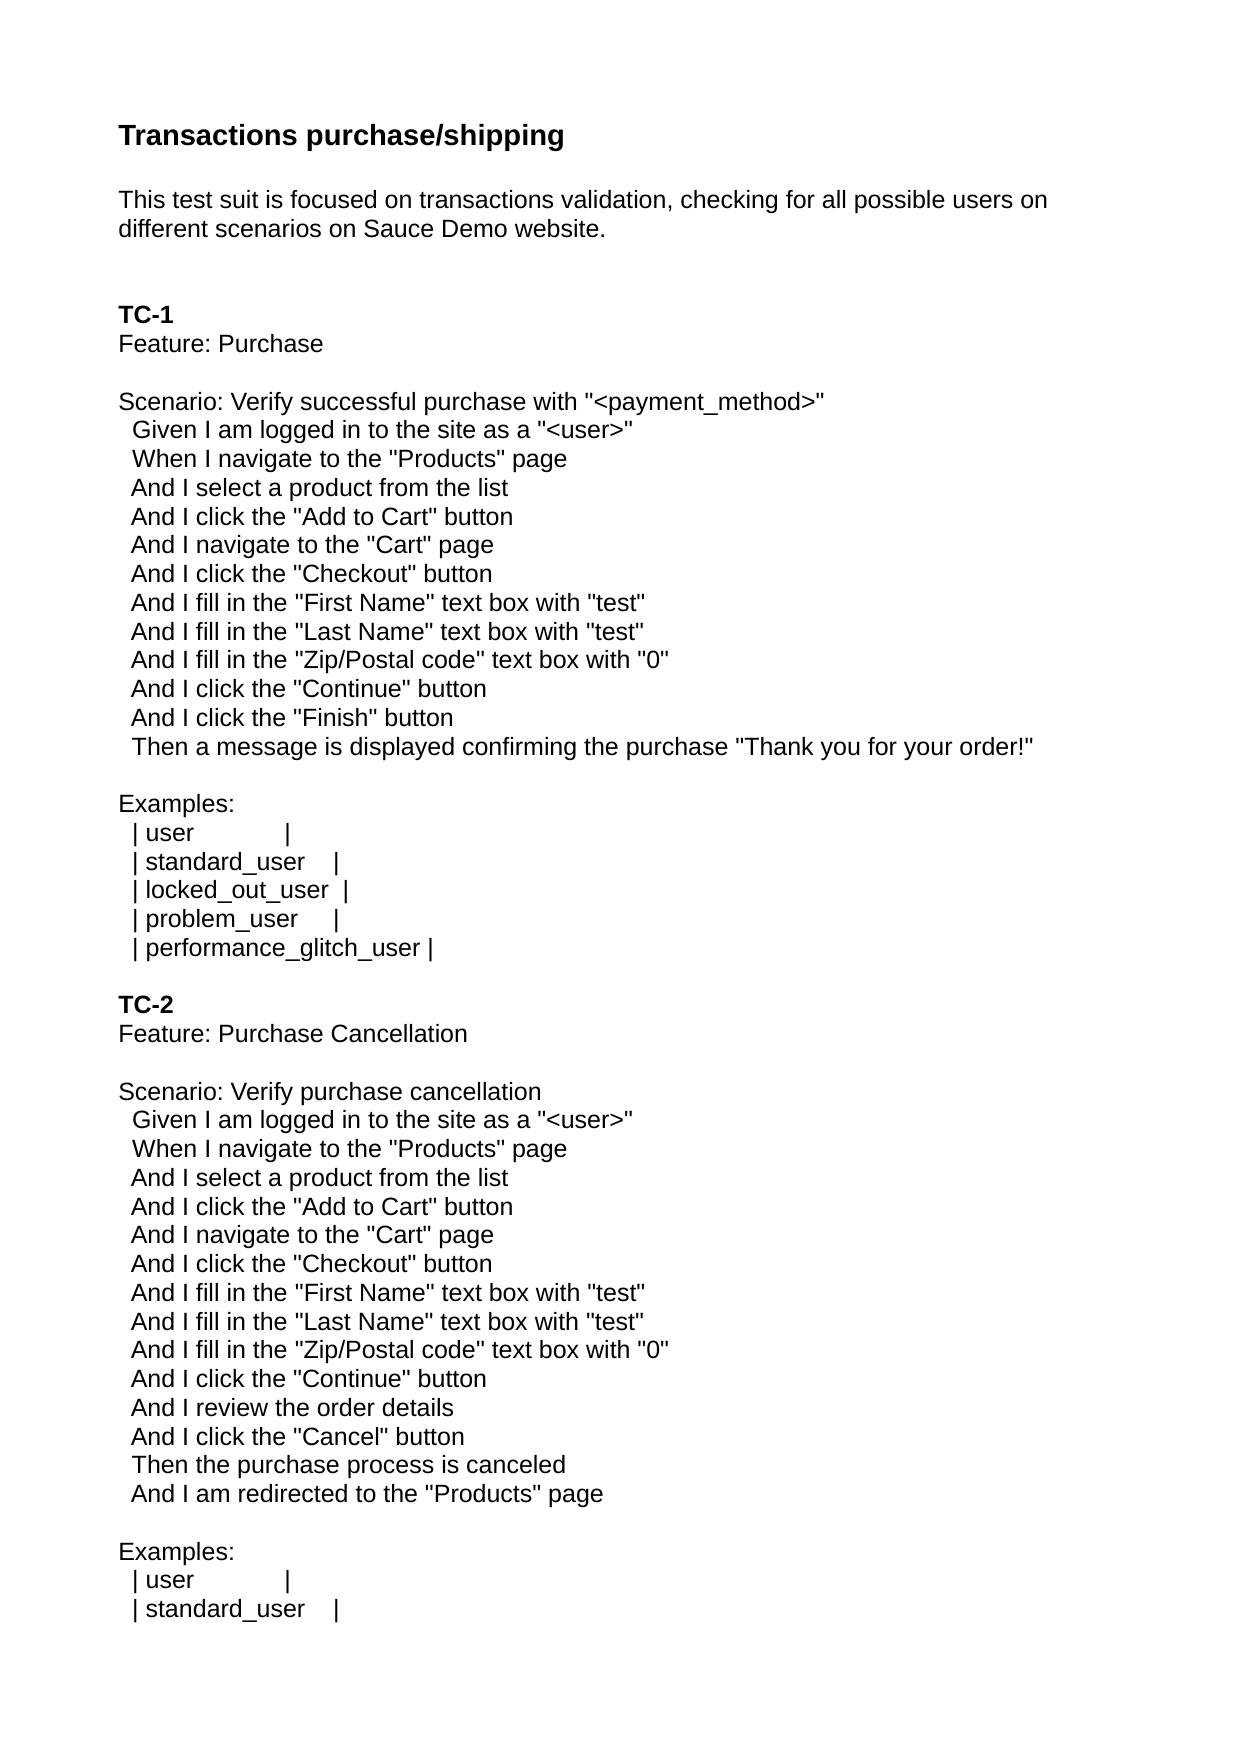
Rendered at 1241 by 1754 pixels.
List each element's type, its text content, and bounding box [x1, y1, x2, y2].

text When I navigate to the "Products" page [118, 444, 1122, 473]
text And I navigate to the "Cart" page [118, 530, 1122, 559]
text | user | [118, 1565, 1122, 1594]
text And I click the "Continue" button [118, 674, 1122, 703]
text And I click the "Add to Cart" button [118, 501, 1122, 530]
text And I fill in the "Zip/Postal code" text box with "0" [118, 645, 1122, 674]
text Scenario: Verify purchase cancellation [118, 1076, 1122, 1105]
text And I review the order details [118, 1393, 1122, 1421]
text And I select a product from the list [118, 1163, 1122, 1191]
text And I click the "Add to Cart" button [118, 1191, 1122, 1220]
text And I am redirected to the "Products" page [118, 1479, 1122, 1508]
text Then the purchase process is canceled [118, 1450, 1122, 1479]
text And I click the "Checkout" button [118, 559, 1122, 588]
text Scenario: Verify successful purchase with "<payment_method>" [118, 386, 1122, 415]
text When I navigate to the "Products" page [118, 1134, 1122, 1163]
text TC-1 [118, 300, 1122, 329]
text And I select a product from the list [118, 473, 1122, 501]
text This test suit is focused on transactions validation, checking for all possible users on different scenarios on Sauce Demo website. [118, 185, 1122, 243]
text And I fill in the "First Name" text box with "test" [118, 1278, 1122, 1306]
text And I fill in the "Last Name" text box with "test" [118, 1306, 1122, 1335]
text And I click the "Continue" button [118, 1364, 1122, 1393]
text | standard_user | [118, 1594, 1122, 1623]
text And I fill in the "Zip/Postal code" text box with "0" [118, 1335, 1122, 1364]
text Feature: Purchase Cancellation [118, 1019, 1122, 1048]
text | performance_glitch_user | [118, 933, 1122, 961]
text And I navigate to the "Cart" page [118, 1220, 1122, 1249]
text And I click the "Cancel" button [118, 1421, 1122, 1450]
text Given I am logged in to the site as a "<user>" [118, 415, 1122, 444]
text And I fill in the "First Name" text box with "test" [118, 588, 1122, 616]
text And I click the "Finish" button [118, 703, 1122, 731]
text Transactions purchase/shipping [118, 118, 1122, 152]
text Feature: Purchase [118, 329, 1122, 358]
text Then a message is displayed confirming the purchase "Thank you for your order!" [118, 731, 1122, 760]
text Examples: [118, 789, 1122, 818]
text And I click the "Checkout" button [118, 1249, 1122, 1278]
text | standard_user | [118, 846, 1122, 875]
text And I fill in the "Last Name" text box with "test" [118, 616, 1122, 645]
text TC-2 [118, 990, 1122, 1019]
text | problem_user | [118, 904, 1122, 933]
text | locked_out_user | [118, 875, 1122, 904]
text | user | [118, 818, 1122, 846]
text Given I am logged in to the site as a "<user>" [118, 1105, 1122, 1134]
text Examples: [118, 1536, 1122, 1565]
